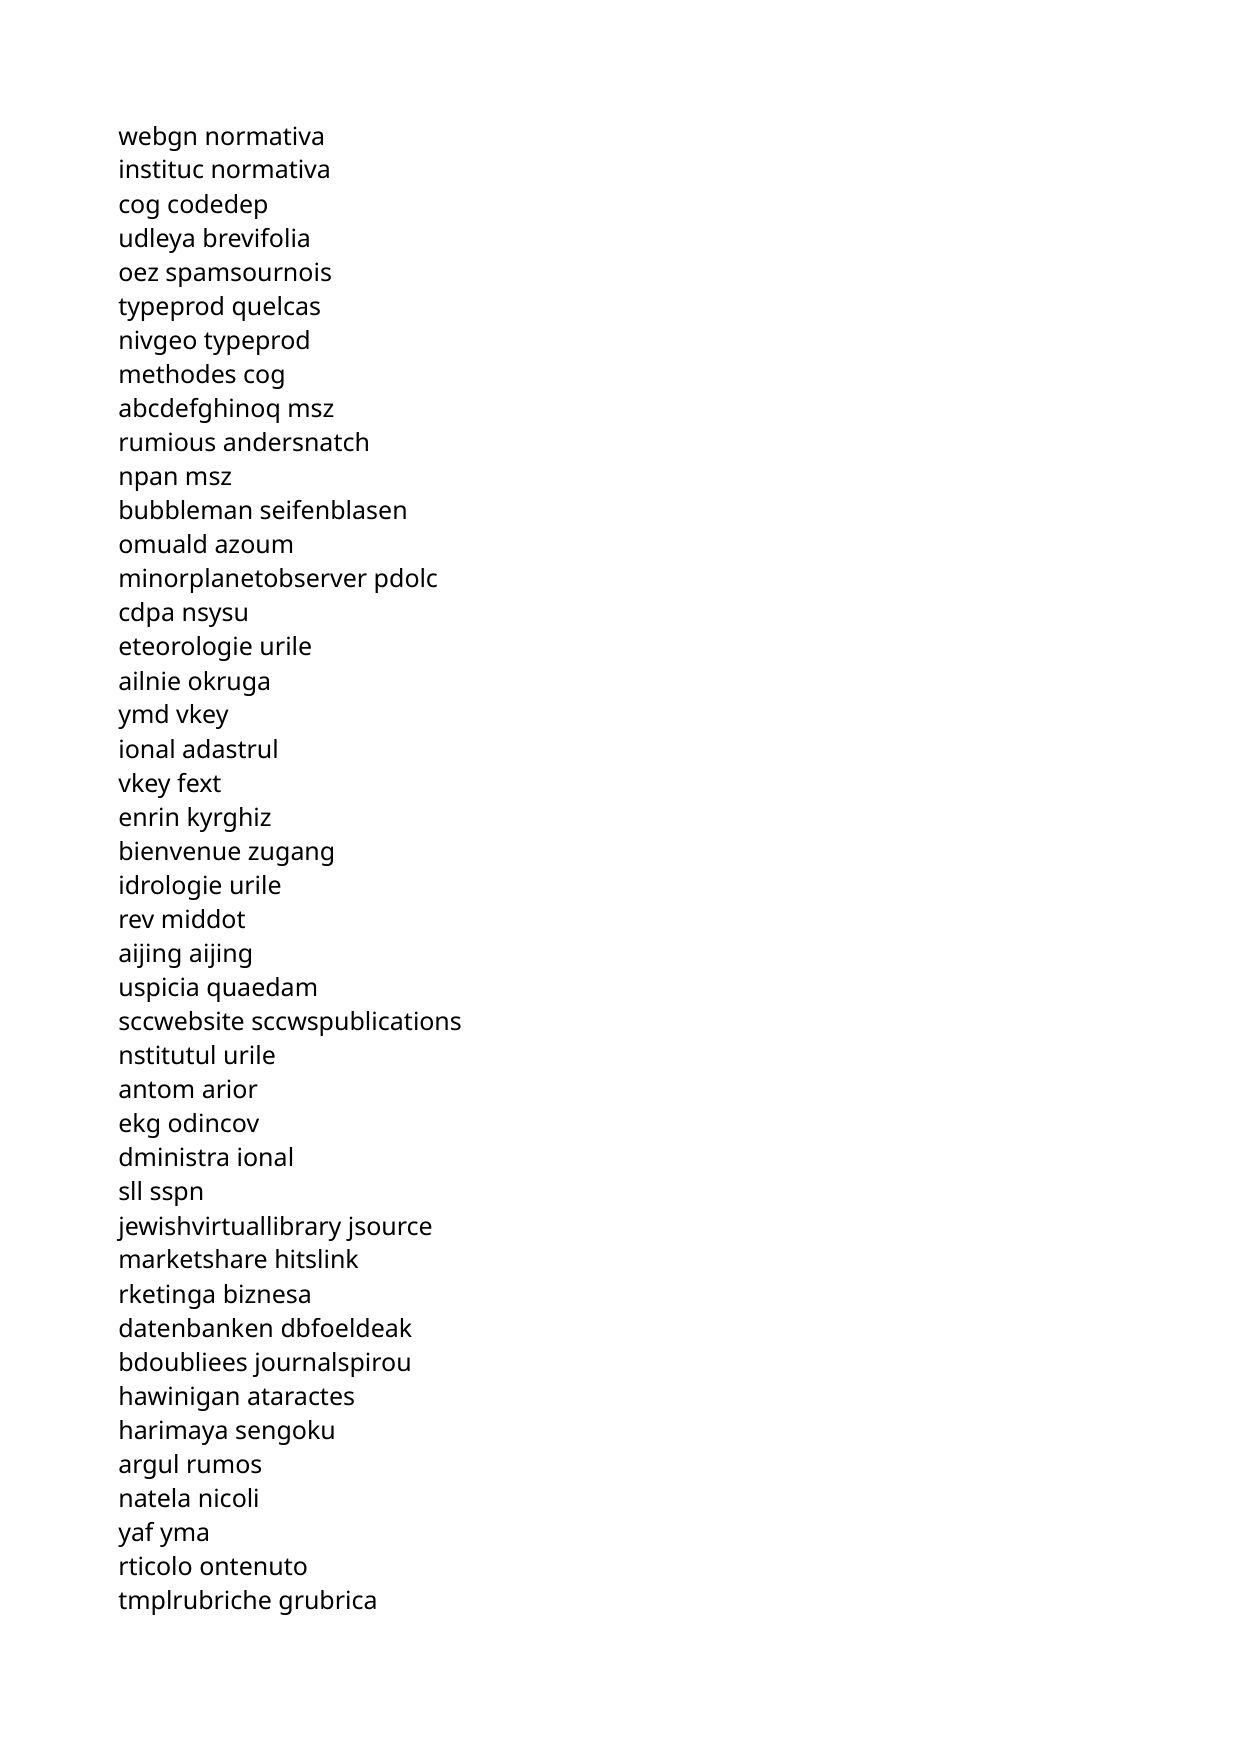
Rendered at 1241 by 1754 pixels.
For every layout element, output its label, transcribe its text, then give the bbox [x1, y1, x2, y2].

text marketshare hitslink [118, 1242, 1122, 1276]
text ekg odincov [118, 1106, 1122, 1140]
text rketinga biznesa [118, 1276, 1122, 1310]
text natela nicoli [118, 1481, 1122, 1515]
text idrologie urile [118, 867, 1122, 902]
text eteorologie urile [118, 629, 1122, 663]
text webgn normativa [118, 118, 1122, 152]
text oez spamsournois [118, 254, 1122, 288]
text omuald azoum [118, 527, 1122, 561]
text typeprod quelcas [118, 288, 1122, 322]
text nivgeo typeprod [118, 322, 1122, 357]
text yaf yma [118, 1515, 1122, 1549]
text enrin kyrghiz [118, 799, 1122, 833]
text cog codedep [118, 186, 1122, 220]
text ailnie okruga [118, 663, 1122, 697]
text sll sspn [118, 1174, 1122, 1208]
text vkey fext [118, 765, 1122, 799]
text minorplanetobserver pdolc [118, 561, 1122, 595]
text hawinigan ataractes [118, 1378, 1122, 1412]
text antom arior [118, 1072, 1122, 1106]
text bubbleman seifenblasen [118, 493, 1122, 527]
text sccwebsite sccwspublications [118, 1004, 1122, 1038]
text dministra ional [118, 1140, 1122, 1174]
text jewishvirtuallibrary jsource [118, 1208, 1122, 1242]
text methodes cog [118, 357, 1122, 391]
text rev middot [118, 902, 1122, 936]
text abcdefghinoq msz [118, 391, 1122, 425]
text aijing aijing [118, 936, 1122, 970]
text cdpa nsysu [118, 595, 1122, 629]
text uspicia quaedam [118, 970, 1122, 1004]
text nstitutul urile [118, 1038, 1122, 1072]
text rticolo ontenuto [118, 1549, 1122, 1583]
text bienvenue zugang [118, 833, 1122, 867]
text bdoubliees journalspirou [118, 1344, 1122, 1378]
text ymd vkey [118, 697, 1122, 731]
text npan msz [118, 459, 1122, 493]
text rumious andersnatch [118, 425, 1122, 459]
text harimaya sengoku [118, 1412, 1122, 1447]
text tmplrubriche grubrica [118, 1583, 1122, 1617]
text udleya brevifolia [118, 220, 1122, 254]
text datenbanken dbfoeldeak [118, 1310, 1122, 1344]
text instituc normativa [118, 152, 1122, 186]
text ional adastrul [118, 731, 1122, 765]
text argul rumos [118, 1447, 1122, 1481]
